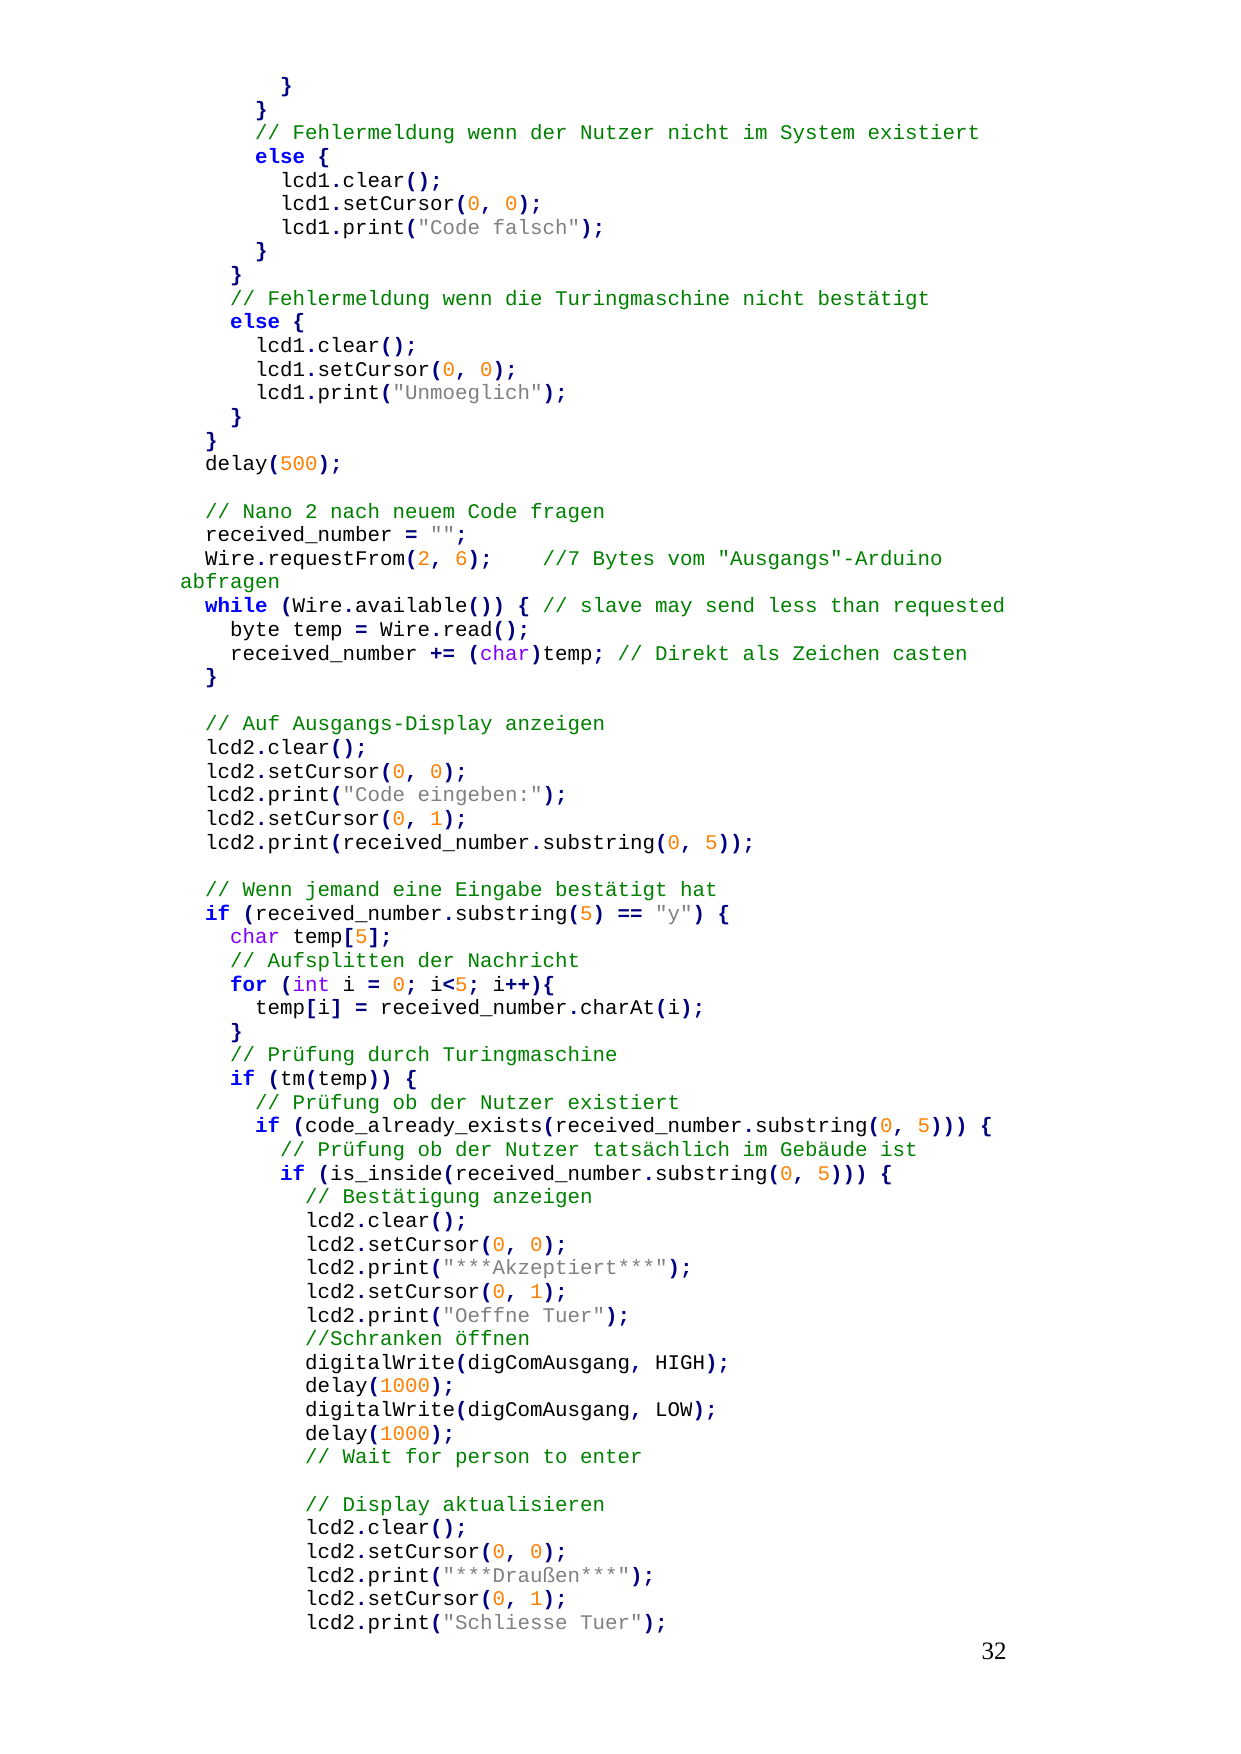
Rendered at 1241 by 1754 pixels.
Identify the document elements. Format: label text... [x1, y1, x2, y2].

text lcd1.clear(); [180, 169, 1006, 193]
text byte temp = Wire.read(); [180, 619, 1006, 642]
text // Fehlermeldung wenn die Turingmaschine nicht bestätigt [180, 288, 1006, 311]
text lcd1.clear(); [180, 335, 1006, 359]
text } [180, 264, 1006, 288]
text } [180, 241, 1006, 264]
text lcd2.setCursor(0, 0); [180, 1234, 1006, 1257]
text } [180, 406, 1006, 430]
text // Bestätigung anzeigen [180, 1186, 1006, 1210]
text lcd2.setCursor(0, 1); [180, 1281, 1006, 1304]
text // Aufsplitten der Nachricht [180, 950, 1006, 973]
text lcd1.print("Code falsch"); [180, 217, 1006, 241]
text lcd2.setCursor(0, 0); [180, 1541, 1006, 1565]
text lcd2.print("***Draußen***"); [180, 1565, 1006, 1588]
text } [180, 75, 1006, 99]
text // Nano 2 nach neuem Code fragen [180, 501, 1006, 524]
text while (Wire.available()) { // slave may send less than requested [180, 595, 1006, 619]
text Wire.requestFrom(2, 6); //7 Bytes vom "Ausgangs"-Arduino abfragen [180, 548, 1006, 595]
text // Wait for person to enter [180, 1446, 1006, 1470]
text if (code_already_exists(received_number.substring(0, 5))) { [180, 1115, 1006, 1139]
text if (received_number.substring(5) == "y") { [180, 903, 1006, 926]
text lcd2.setCursor(0, 1); [180, 1588, 1006, 1612]
text } [180, 666, 1006, 690]
text lcd2.print("***Akzeptiert***"); [180, 1257, 1006, 1281]
text lcd2.clear(); [180, 1210, 1006, 1234]
text char temp[5]; [180, 926, 1006, 950]
text delay(1000); [180, 1423, 1006, 1446]
text // Fehlermeldung wenn der Nutzer nicht im System existiert [180, 122, 1006, 146]
text lcd2.clear(); [180, 1517, 1006, 1541]
text if (tm(temp)) { [180, 1068, 1006, 1092]
text lcd1.setCursor(0, 0); [180, 359, 1006, 382]
text else { [180, 311, 1006, 335]
text lcd1.setCursor(0, 0); [180, 193, 1006, 217]
text // Auf Ausgangs-Display anzeigen [180, 713, 1006, 737]
text } [180, 99, 1006, 122]
text } [180, 430, 1006, 453]
text lcd2.print(received_number.substring(0, 5)); [180, 832, 1006, 855]
text lcd2.print("Oeffne Tuer"); [180, 1304, 1006, 1328]
text delay(1000); [180, 1376, 1006, 1399]
text lcd2.print("Code eingeben:"); [180, 784, 1006, 808]
text digitalWrite(digComAusgang, LOW); [180, 1399, 1006, 1423]
text if (is_inside(received_number.substring(0, 5))) { [180, 1163, 1006, 1186]
text lcd2.print("Schliesse Tuer"); [180, 1612, 1006, 1636]
text } [180, 1021, 1006, 1044]
text lcd1.print("Unmoeglich"); [180, 382, 1006, 406]
text else { [180, 146, 1006, 169]
text digitalWrite(digComAusgang, HIGH); [180, 1352, 1006, 1376]
text lcd2.clear(); [180, 737, 1006, 761]
text // Display aktualisieren [180, 1494, 1006, 1517]
text // Prüfung ob der Nutzer tatsächlich im Gebäude ist [180, 1139, 1006, 1163]
text temp[i] = received_number.charAt(i); [180, 997, 1006, 1021]
text for (int i = 0; i<5; i++){ [180, 973, 1006, 997]
text delay(500); [180, 453, 1006, 477]
text //Schranken öffnen [180, 1328, 1006, 1352]
text lcd2.setCursor(0, 0); [180, 761, 1006, 784]
text lcd2.setCursor(0, 1); [180, 808, 1006, 832]
text // Wenn jemand eine Eingabe bestätigt hat [180, 879, 1006, 903]
text received_number = ""; [180, 524, 1006, 548]
text received_number += (char)temp; // Direkt als Zeichen casten [180, 642, 1006, 666]
text // Prüfung ob der Nutzer existiert [180, 1092, 1006, 1115]
text // Prüfung durch Turingmaschine [180, 1044, 1006, 1068]
